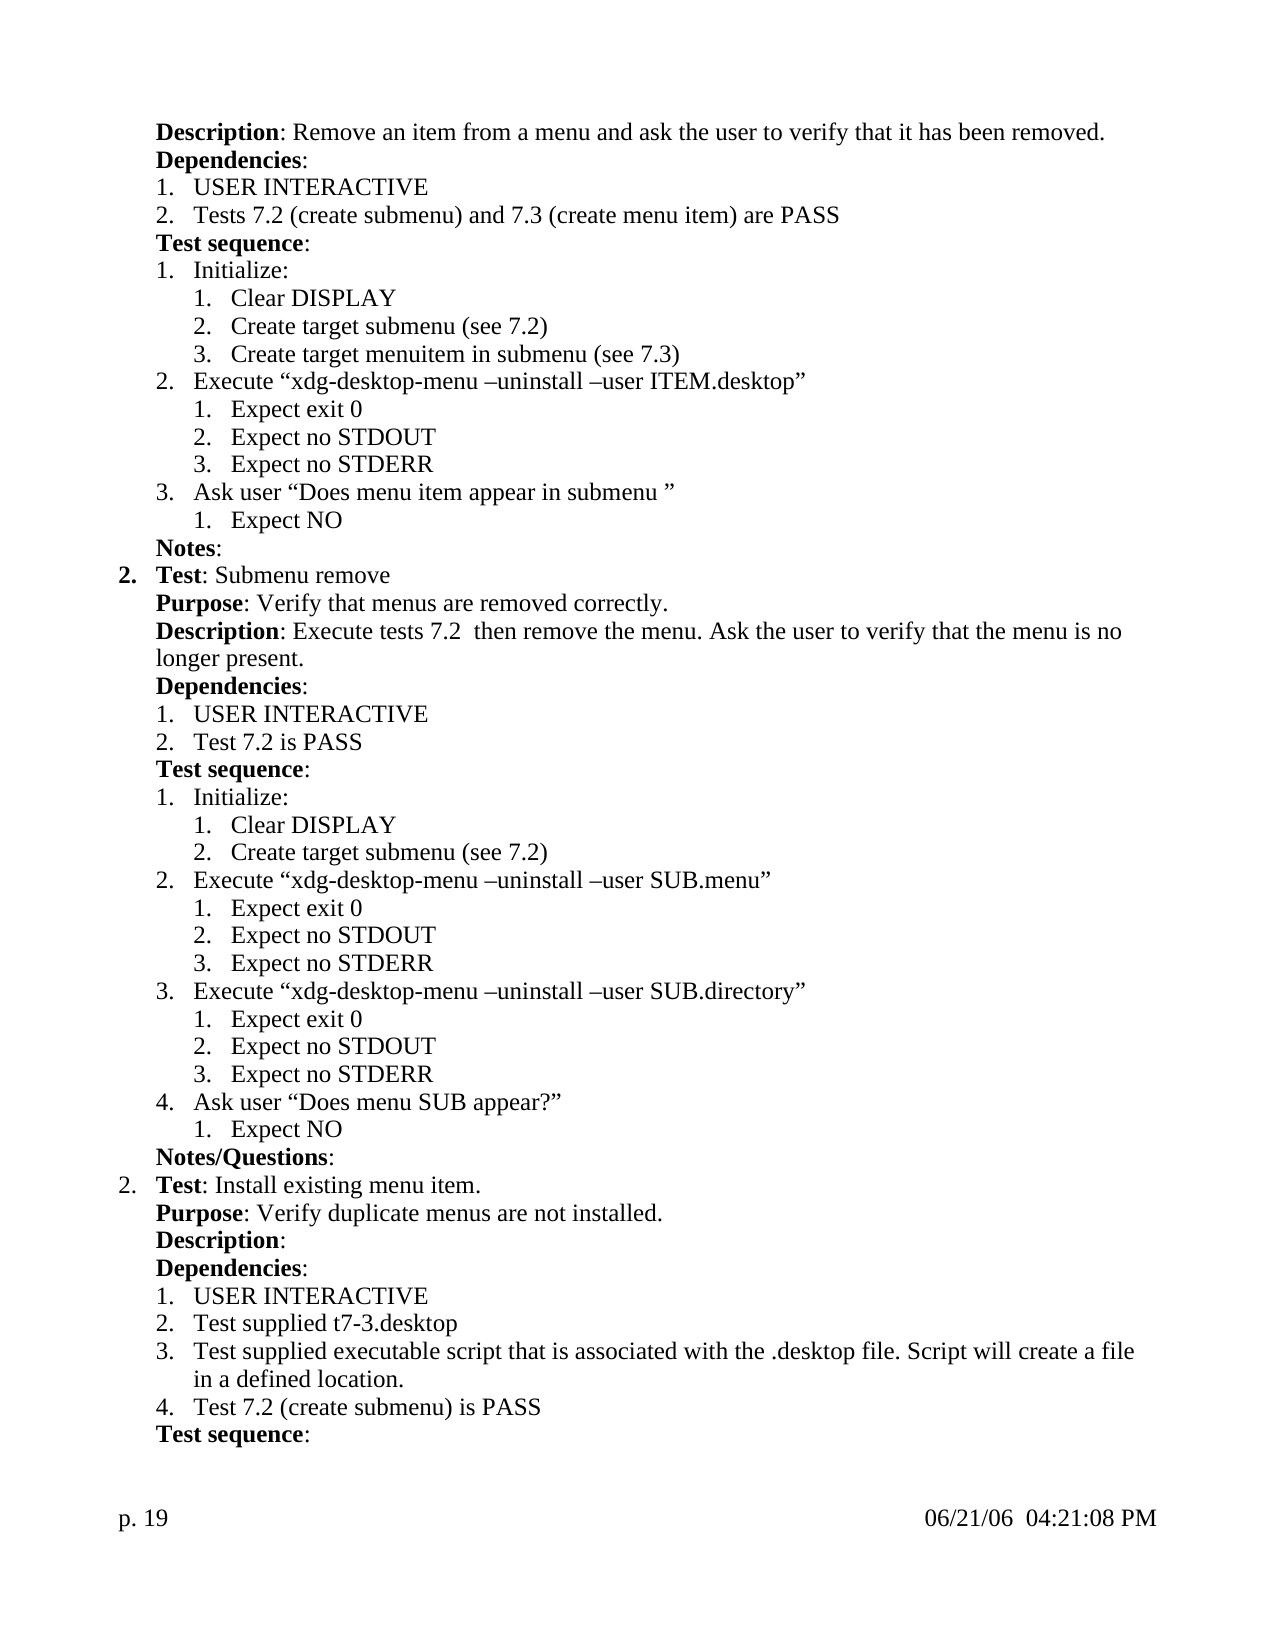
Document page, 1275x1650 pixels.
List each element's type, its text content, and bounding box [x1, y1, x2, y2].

list Notes/Questions: [118, 1143, 1157, 1171]
list USER INTERACTIVE [156, 173, 1157, 201]
list Expect no STDERR [193, 1060, 1157, 1088]
list Execute “xdg-desktop-menu –uninstall –user ITEM.desktop” [156, 367, 1157, 395]
list Dependencies: [118, 1254, 1157, 1282]
list Initialize: [156, 257, 1157, 284]
list Expect no STDERR [193, 949, 1157, 977]
list Test supplied executable script that is associated with the .desktop file. Script will create a file in a defined location. [156, 1337, 1157, 1393]
list Dependencies: [118, 146, 1157, 173]
list Expect no STDERR [193, 451, 1157, 478]
list USER INTERACTIVE [156, 1282, 1157, 1309]
list Dependencies: [118, 672, 1157, 700]
list Purpose: Verify duplicate menus are not installed. Description: [118, 1199, 1157, 1254]
list Expect no STDOUT [193, 922, 1157, 949]
list Test supplied t7-3.desktop [156, 1309, 1157, 1337]
list Create target menuitem in submenu (see 7.3) [193, 340, 1157, 367]
list Test: Submenu remove Purpose: Verify that menus are removed correctly. Description: Execute tests 7.2 then remove the menu. Ask the user to verify that the menu is no longer present. [118, 561, 1157, 672]
list Expect exit 0 [193, 1005, 1157, 1032]
list Clear DISPLAY [193, 284, 1157, 312]
list Expect exit 0 [193, 894, 1157, 922]
list Notes: [118, 534, 1157, 561]
list Description: Remove an item from a menu and ask the user to verify that it has been removed. [118, 118, 1157, 146]
list Expect no STDOUT [193, 423, 1157, 451]
list Expect NO [193, 1116, 1157, 1143]
list Clear DISPLAY [193, 811, 1157, 838]
list Test: Install existing menu item. [118, 1171, 1157, 1199]
list Test 7.2 (create submenu) is PASS [156, 1393, 1157, 1420]
list Initialize: [156, 783, 1157, 811]
list USER INTERACTIVE [156, 700, 1157, 728]
list Expect NO [193, 506, 1157, 534]
list Ask user “Does menu SUB appear?” [156, 1088, 1157, 1116]
list Expect exit 0 [193, 395, 1157, 423]
list Test sequence: [118, 755, 1157, 783]
list Tests 7.2 (create submenu) and 7.3 (create menu item) are PASS [156, 201, 1157, 229]
list Test 7.2 is PASS [156, 728, 1157, 755]
list Execute “xdg-desktop-menu –uninstall –user SUB.directory” [156, 977, 1157, 1005]
list Create target submenu (see 7.2) [193, 838, 1157, 866]
list Execute “xdg-desktop-menu –uninstall –user SUB.menu” [156, 866, 1157, 894]
list Create target submenu (see 7.2) [193, 312, 1157, 340]
list Ask user “Does menu item appear in submenu ” [156, 478, 1157, 506]
list Expect no STDOUT [193, 1032, 1157, 1060]
list Test sequence: [118, 1420, 1157, 1448]
list Test sequence: [118, 229, 1157, 257]
